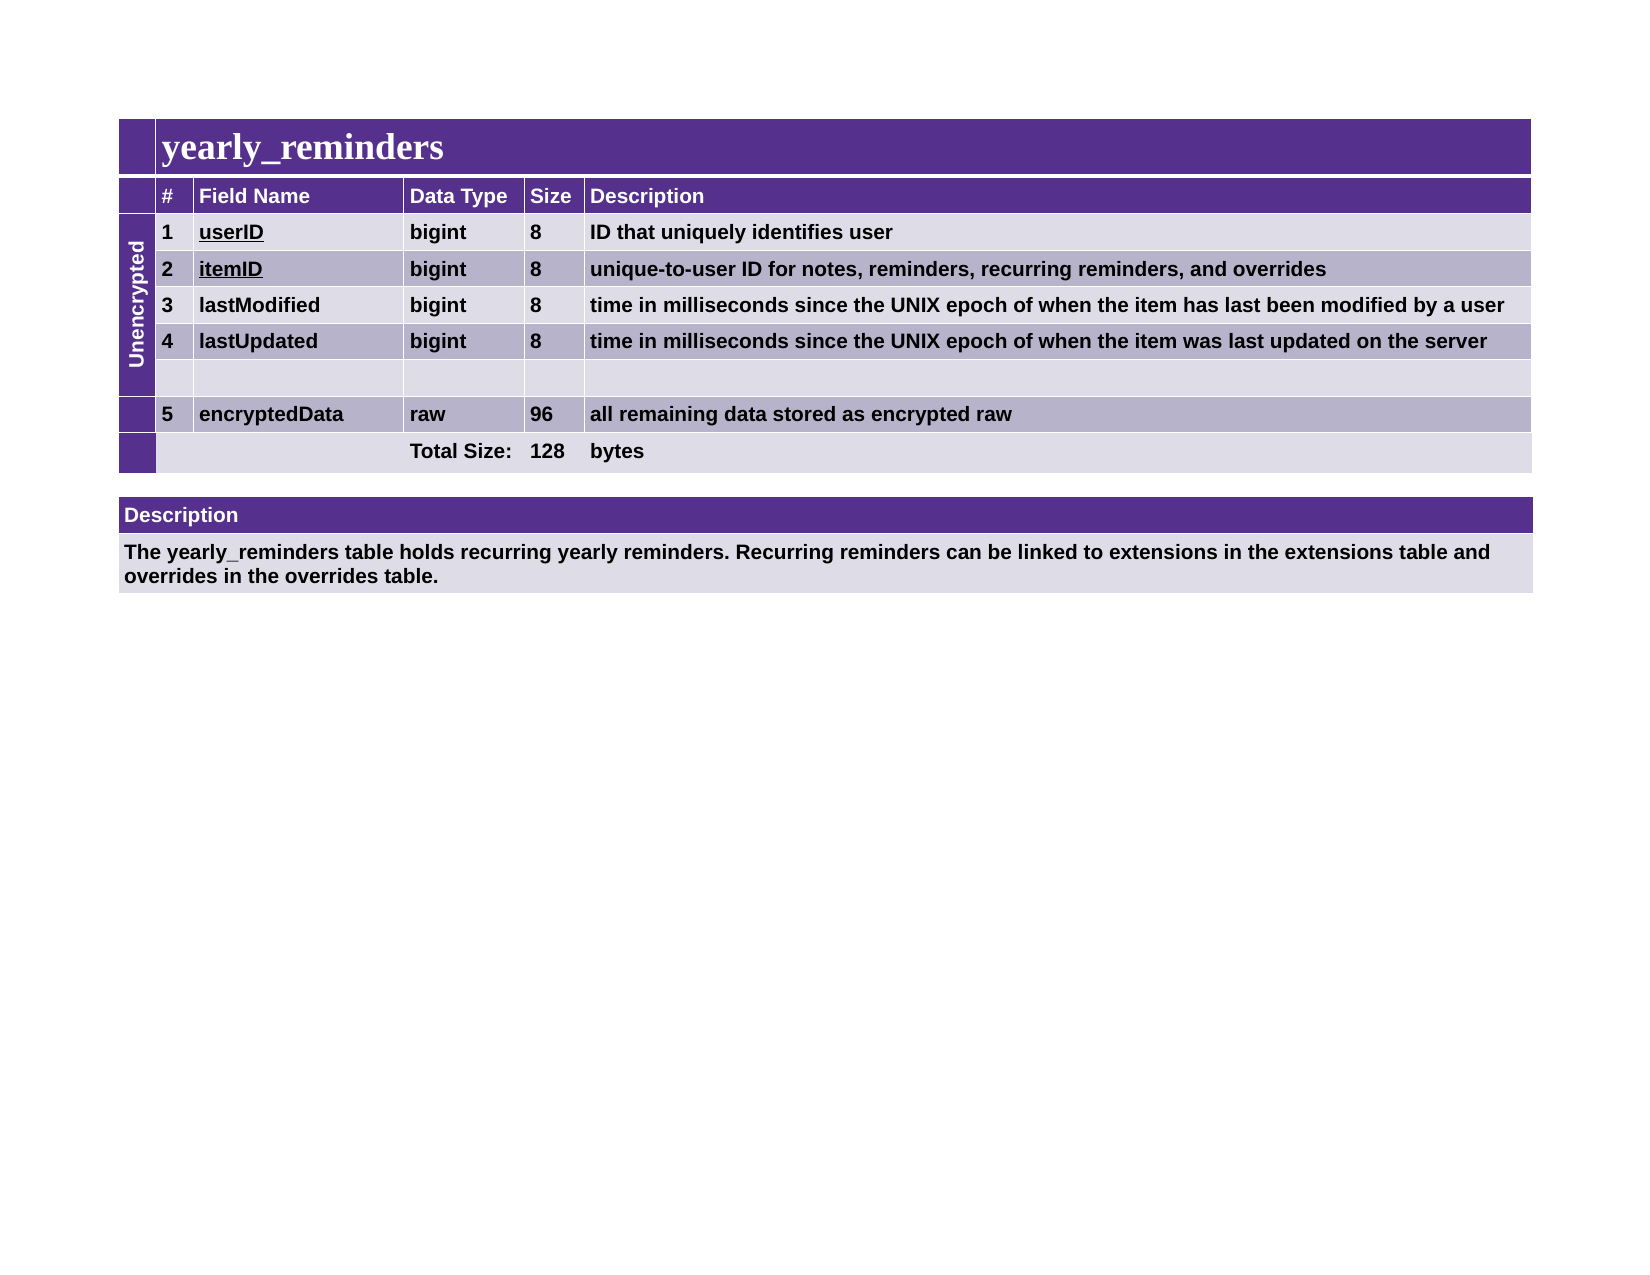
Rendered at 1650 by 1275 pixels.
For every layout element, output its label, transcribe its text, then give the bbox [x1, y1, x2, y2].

table_cell 96 [525, 397, 584, 432]
table_cell lastModified [194, 287, 403, 323]
table_cell [194, 360, 403, 396]
table_cell itemID [194, 251, 403, 286]
table_cell [404, 360, 524, 396]
table_cell Size [525, 178, 584, 213]
table_cell bytes [584, 433, 1532, 473]
table_header [119, 119, 155, 174]
table_cell all remaining data stored as encrypted raw [585, 397, 1531, 432]
table_cell Description [585, 178, 1531, 213]
table_cell Data Type [404, 178, 524, 213]
table_cell unique-to-user ID for notes, reminders, recurring reminders, and overrides [585, 251, 1531, 286]
table_cell bigint [404, 324, 524, 359]
table_cell [119, 178, 155, 213]
table_cell raw [404, 397, 524, 432]
table_cell time in milliseconds since the UNIX epoch of when the item has last been modified by a user [585, 287, 1531, 323]
table_cell Field Name [194, 178, 403, 213]
table_cell lastUpdated [194, 324, 403, 359]
table_cell 3 [156, 287, 193, 323]
table_cell bigint [404, 251, 524, 286]
table_cell [119, 397, 155, 432]
table_cell # [156, 178, 193, 213]
table_cell The yearly_reminders table holds recurring yearly reminders. Recurring reminders can be linked to extensions in the extensions table and overrides in the overrides table. [119, 534, 1533, 593]
table_cell time in milliseconds since the UNIX epoch of when the item was last updated on the server [585, 324, 1531, 359]
table_cell 5 [156, 397, 193, 432]
table_cell 8 [525, 214, 584, 250]
table_cell [156, 433, 404, 473]
table_cell 4 [156, 324, 193, 359]
table_header yearly_reminders [156, 119, 1531, 174]
table_cell bigint [404, 214, 524, 250]
table_cell bigint [404, 287, 524, 323]
table_cell [525, 360, 584, 396]
table_cell 128 [524, 433, 584, 473]
table_cell [119, 433, 156, 473]
table_cell 8 [525, 324, 584, 359]
table_cell Unencrypted [119, 214, 155, 396]
table_cell ID that uniquely identifies user [585, 214, 1531, 250]
table_cell Total Size: [404, 433, 524, 473]
table_cell 2 [156, 251, 193, 286]
table_cell encryptedData [194, 397, 403, 432]
table_cell 1 [156, 214, 193, 250]
table_cell [585, 360, 1531, 396]
table_cell 8 [525, 251, 584, 286]
table_cell [156, 360, 193, 396]
table_header Description [119, 497, 1533, 533]
table_cell userID [194, 214, 403, 250]
table_cell 8 [525, 287, 584, 323]
